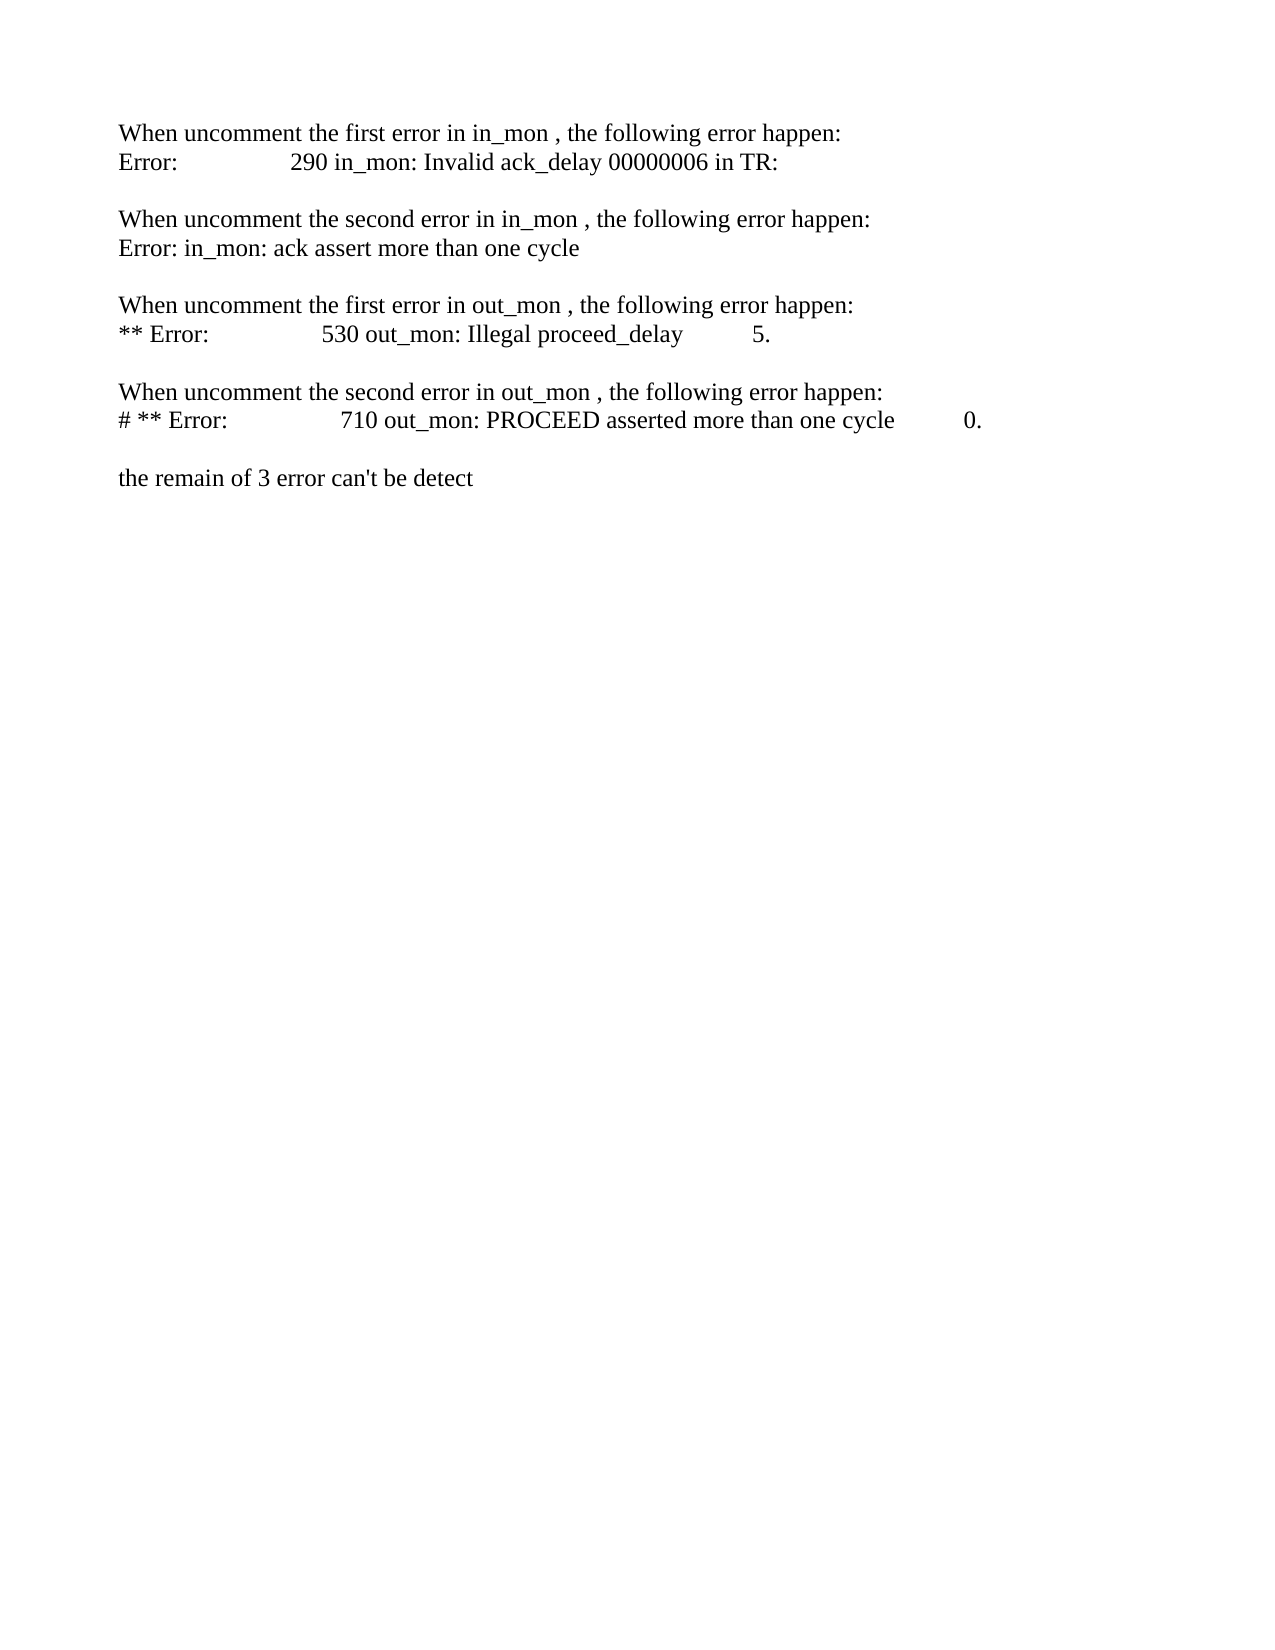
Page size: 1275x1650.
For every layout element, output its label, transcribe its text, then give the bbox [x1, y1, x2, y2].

text When uncomment the first error in out_mon , the following error happen: [118, 291, 1157, 319]
text When uncomment the first error in in_mon , the following error happen: [118, 118, 1157, 147]
text ** Error: 530 out_mon: Illegal proceed_delay 5. [118, 319, 1157, 348]
text # ** Error: 710 out_mon: PROCEED asserted more than one cycle 0. [118, 406, 1157, 434]
text the remain of 3 error can't be detect [118, 463, 1157, 492]
text When uncomment the second error in out_mon , the following error happen: [118, 377, 1157, 406]
text When uncomment the second error in in_mon , the following error happen: [118, 204, 1157, 233]
text Error: in_mon: ack assert more than one cycle [118, 233, 1157, 262]
text Error: 290 in_mon: Invalid ack_delay 00000006 in TR: [118, 147, 1157, 176]
